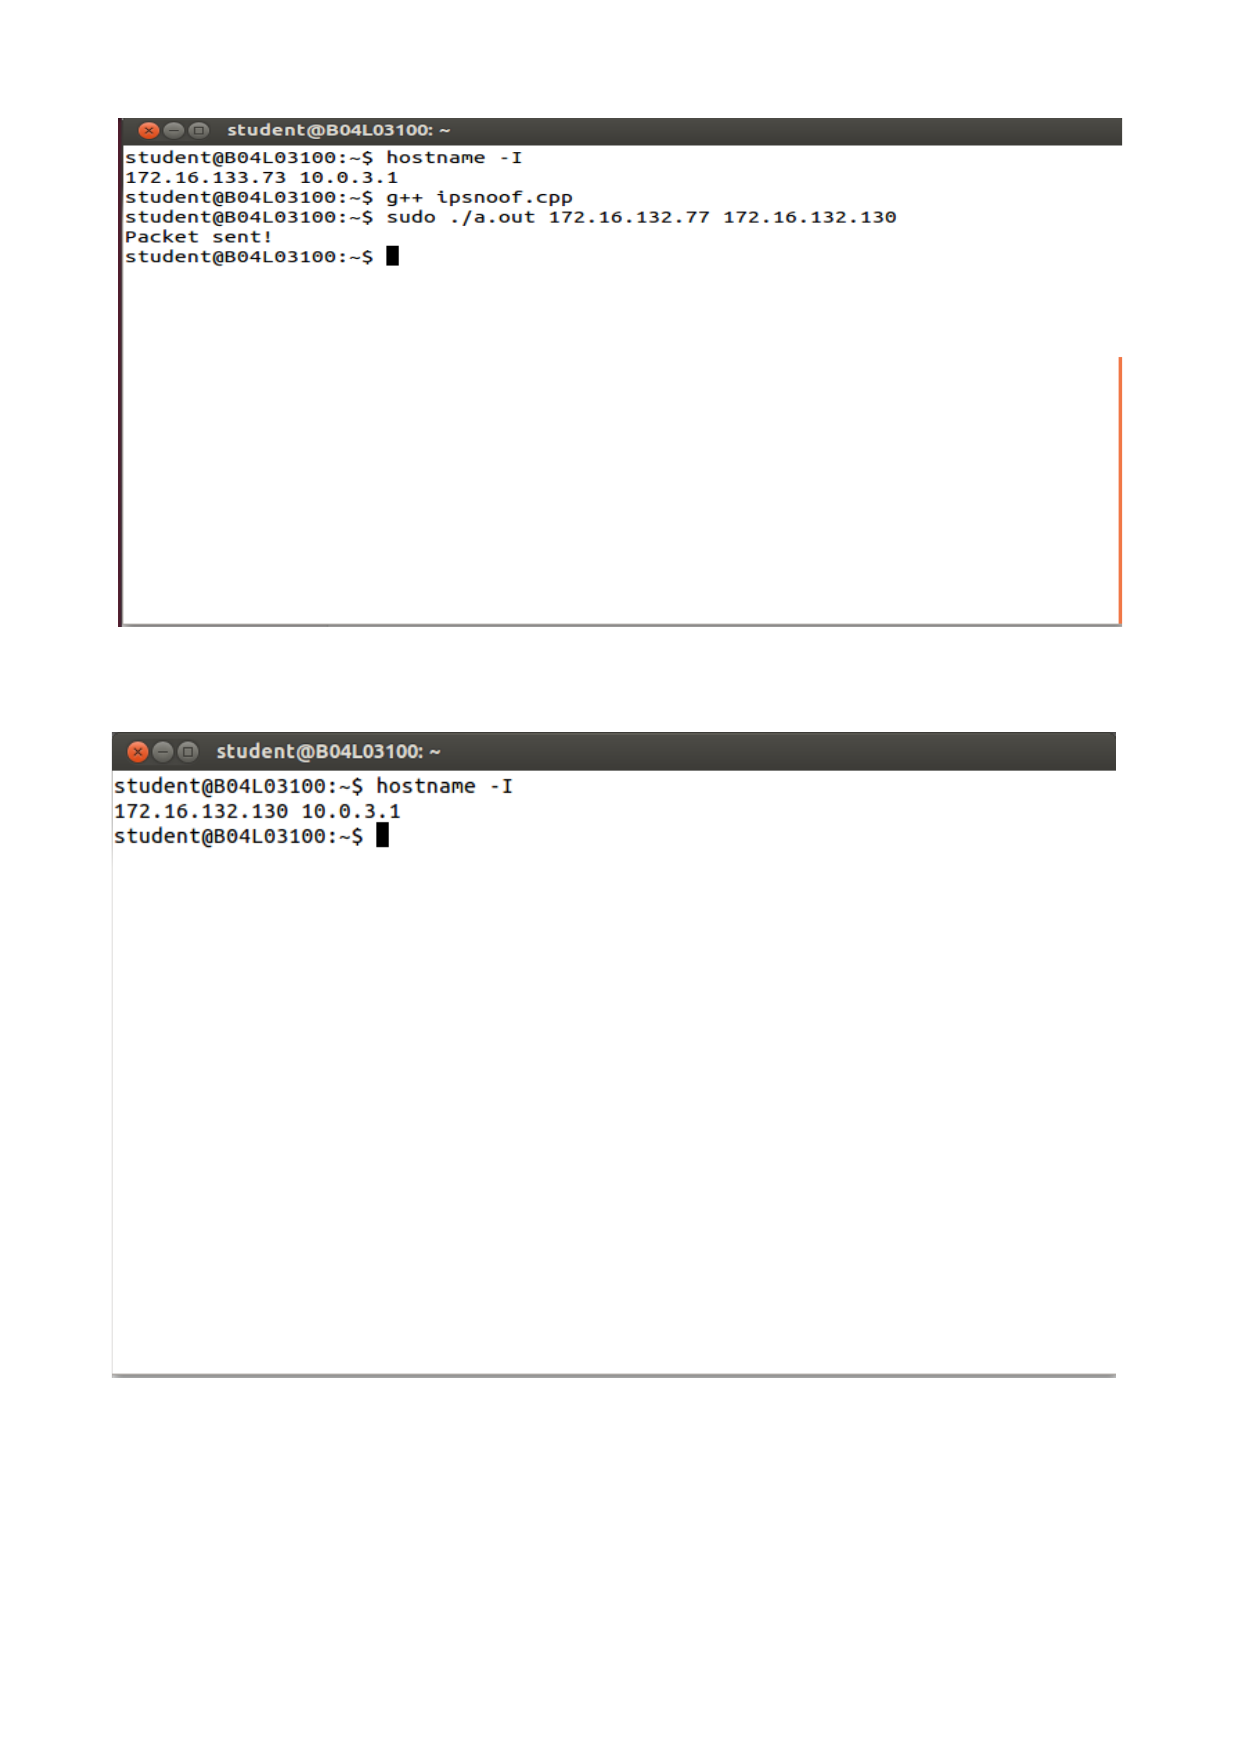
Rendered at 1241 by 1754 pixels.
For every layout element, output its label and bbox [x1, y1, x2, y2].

picture [111, 732, 1116, 1378]
picture [118, 118, 1123, 627]
